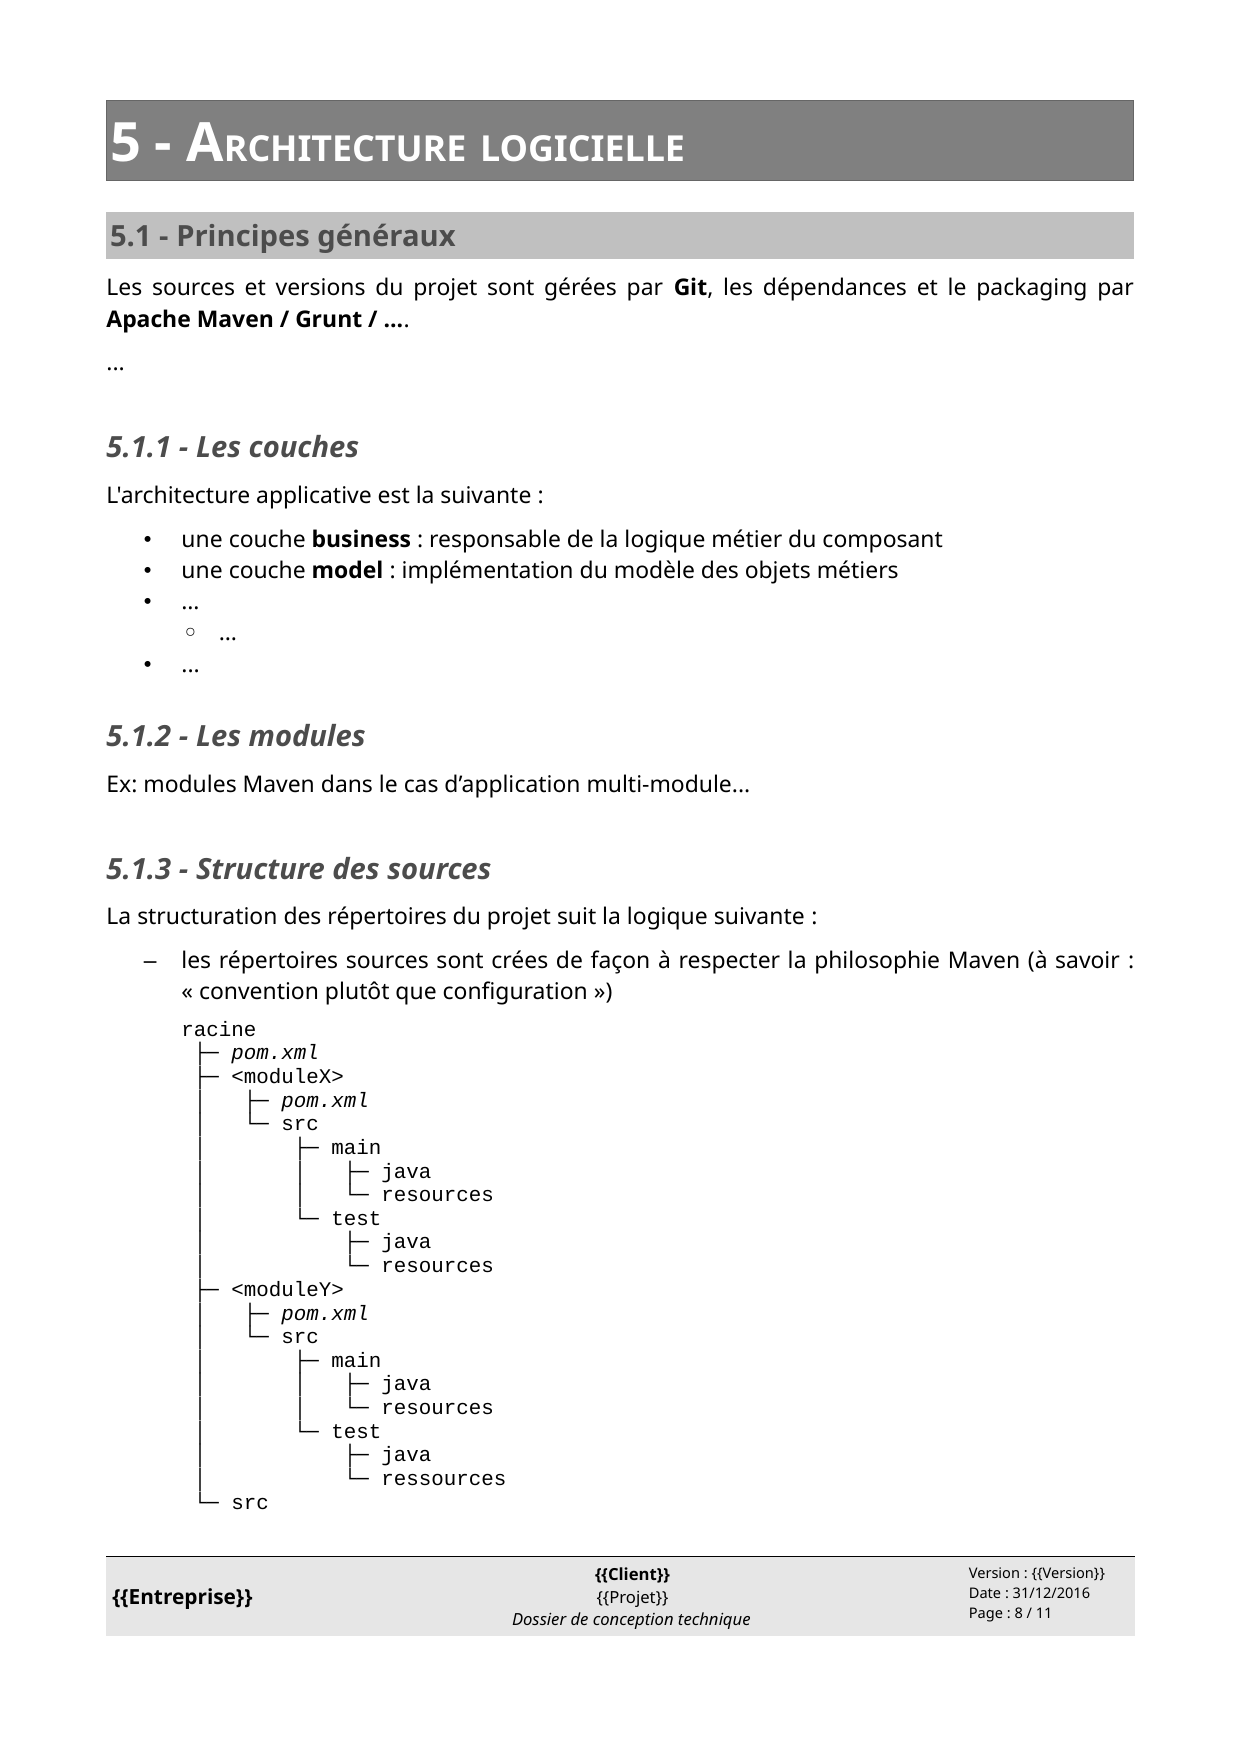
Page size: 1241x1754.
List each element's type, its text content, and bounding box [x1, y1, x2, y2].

list ... [144, 647, 1134, 679]
subtitle Les couches [106, 427, 1134, 466]
text L'architecture applicative est la suivante : [106, 479, 1134, 510]
text ... [106, 346, 1134, 377]
text Ex: modules Maven dans le cas d’application multi-module... [106, 767, 1134, 799]
list une couche business : responsable de la logique métier du composant [144, 522, 1134, 554]
list les répertoires sources sont crées de façon à respecter la philosophie Maven (à savoir : « convention plutôt que configuration ») [144, 944, 1134, 1006]
subtitle Architecture logicielle [107, 101, 1133, 180]
text Les sources et versions du projet sont gérées par Git, les dépendances et le packaging par Apache Maven / Grunt / .... [106, 271, 1134, 334]
text La structuration des répertoires du projet suit la logique suivante : [106, 900, 1134, 931]
subtitle Les modules [106, 715, 1134, 755]
subtitle Structure des sources [106, 848, 1134, 888]
subtitle Principes généraux [107, 213, 1133, 258]
list racine ├─ pom.xml ├─ <moduleX> │ ├─ pom.xml │ └─ src │ ├─ main │ │ ├─ java │ │ └─ resources │ └─ test │ ├─ java │ └─ resources ├─ <moduleY> │ ├─ pom.xml │ └─ src │ ├─ main │ │ ├─ java │ │ └─ resources │ └─ test │ ├─ java │ └─ ressources └─ src [144, 1019, 1134, 1515]
list … [181, 616, 1134, 647]
list une couche model : implémentation du modèle des objets métiers [144, 554, 1134, 585]
list … [144, 585, 1134, 616]
